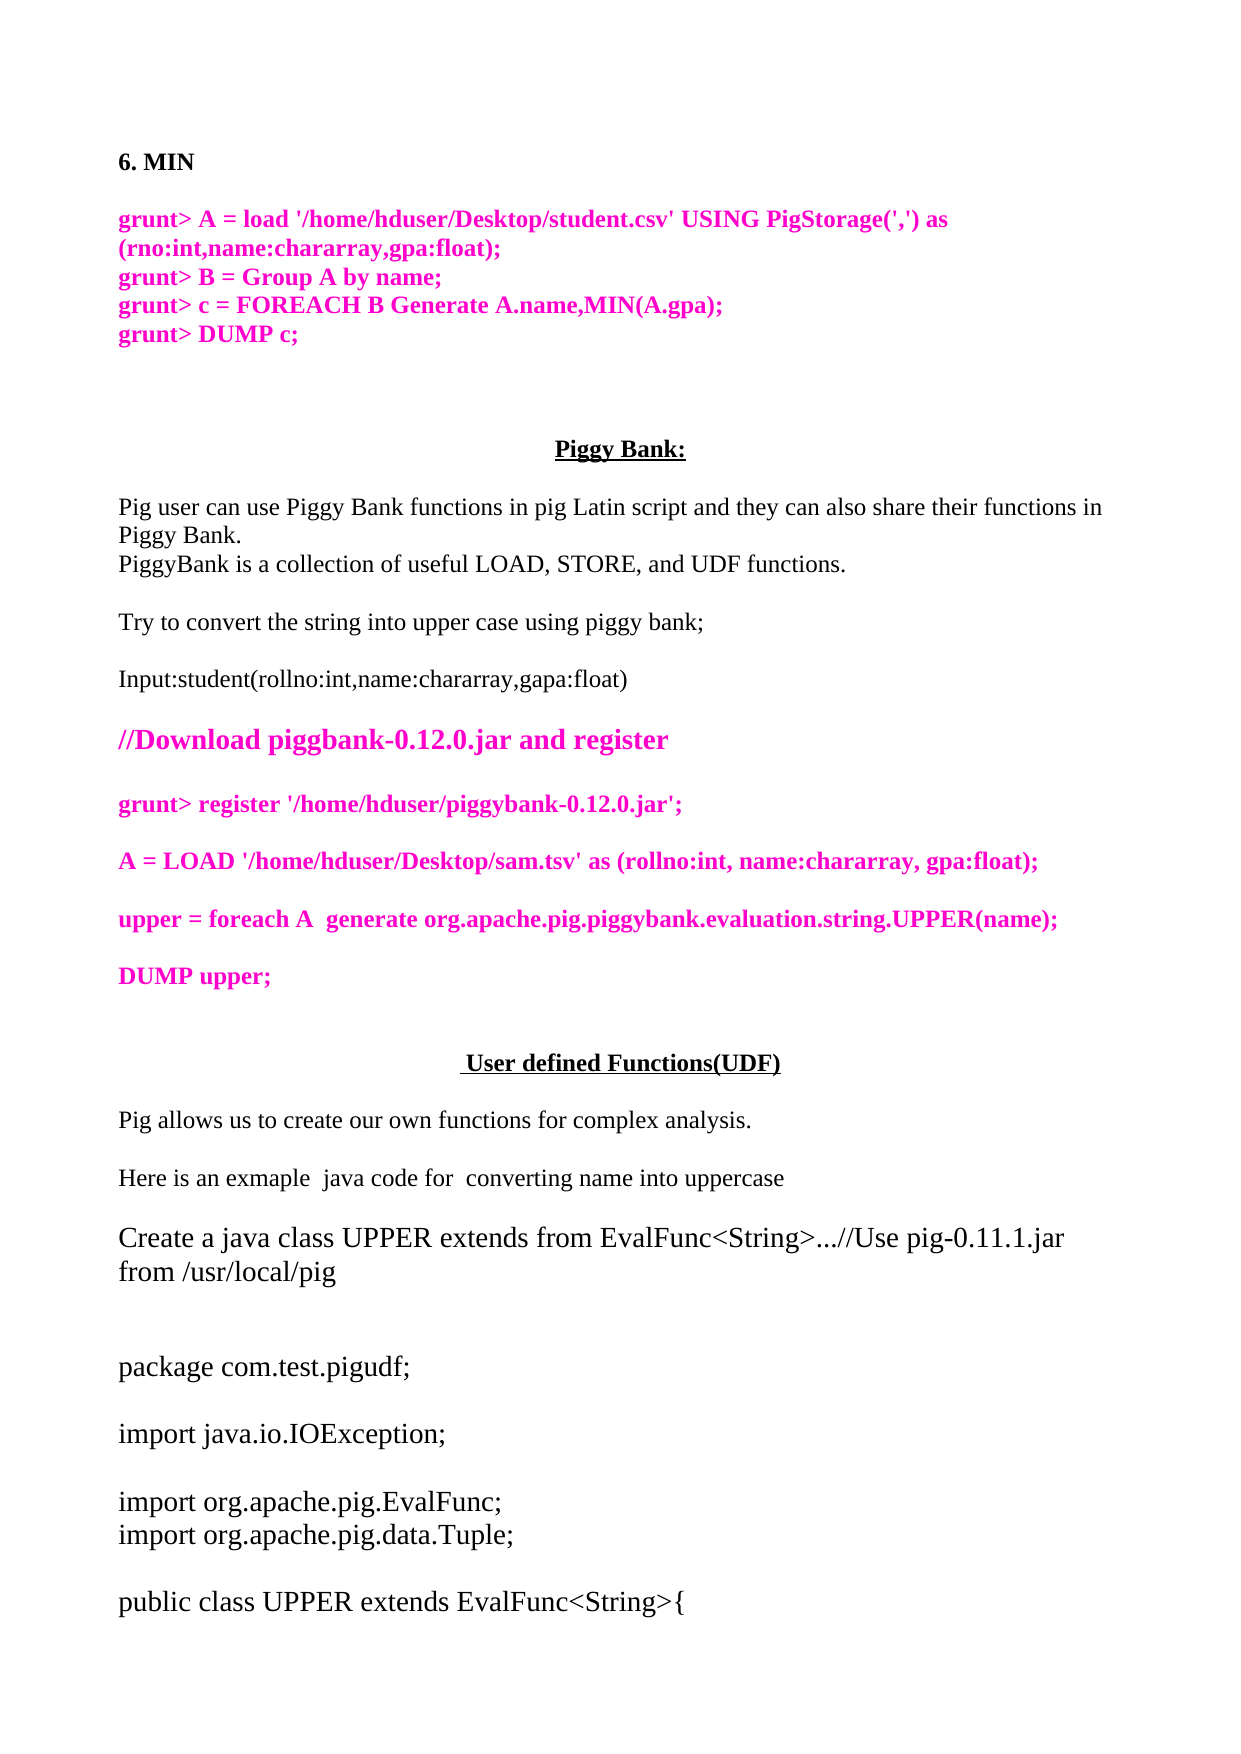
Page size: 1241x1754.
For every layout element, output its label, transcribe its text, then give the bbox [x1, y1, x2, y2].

text Pig user can use Piggy Bank functions in pig Latin script and they can also share their functions in Piggy Bank. [118, 492, 1122, 549]
text grunt> c = FOREACH B Generate A.name,MIN(A.gpa); [118, 291, 1122, 319]
text 6. MIN [118, 147, 1122, 176]
text A = LOAD '/home/hduser/Desktop/sam.tsv' as (rollno:int, name:chararray, gpa:float); [118, 846, 1122, 875]
text Create a java class UPPER extends from EvalFunc<String>...//Use pig-0.11.1.jar from /usr/local/pig [118, 1220, 1122, 1287]
text import java.io.IOException; [118, 1417, 1122, 1450]
text import org.apache.pig.data.Tuple; [118, 1517, 1122, 1551]
text upper = foreach A generate org.apache.pig.piggybank.evaluation.string.UPPER(name); [118, 904, 1122, 933]
text package com.test.pigudf; [118, 1349, 1122, 1383]
text grunt> register '/home/hduser/piggybank-0.12.0.jar'; [118, 789, 1122, 818]
text DUMP upper; [118, 961, 1122, 990]
text Try to convert the string into upper case using piggy bank; [118, 607, 1122, 636]
text grunt> B = Group A by name; [118, 262, 1122, 291]
text Here is an exmaple java code for converting name into uppercase [118, 1163, 1122, 1191]
text grunt> A = load '/home/hduser/Desktop/student.csv' USING PigStorage(',') as (rno:int,name:chararray,gpa:float); [118, 204, 1122, 262]
text Pig allows us to create our own functions for complex analysis. [118, 1105, 1122, 1134]
text Piggy Bank: [118, 434, 1122, 463]
text import org.apache.pig.EvalFunc; [118, 1484, 1122, 1517]
text public class UPPER extends EvalFunc<String>{ [118, 1584, 1122, 1618]
text grunt> DUMP c; [118, 319, 1122, 348]
text //Download piggbank-0.12.0.jar and register [118, 722, 1122, 755]
text User defined Functions(UDF) [118, 1048, 1122, 1076]
text Input:student(rollno:int,name:chararray,gapa:float) [118, 664, 1122, 693]
text PiggyBank is a collection of useful LOAD, STORE, and UDF functions. [118, 549, 1122, 578]
